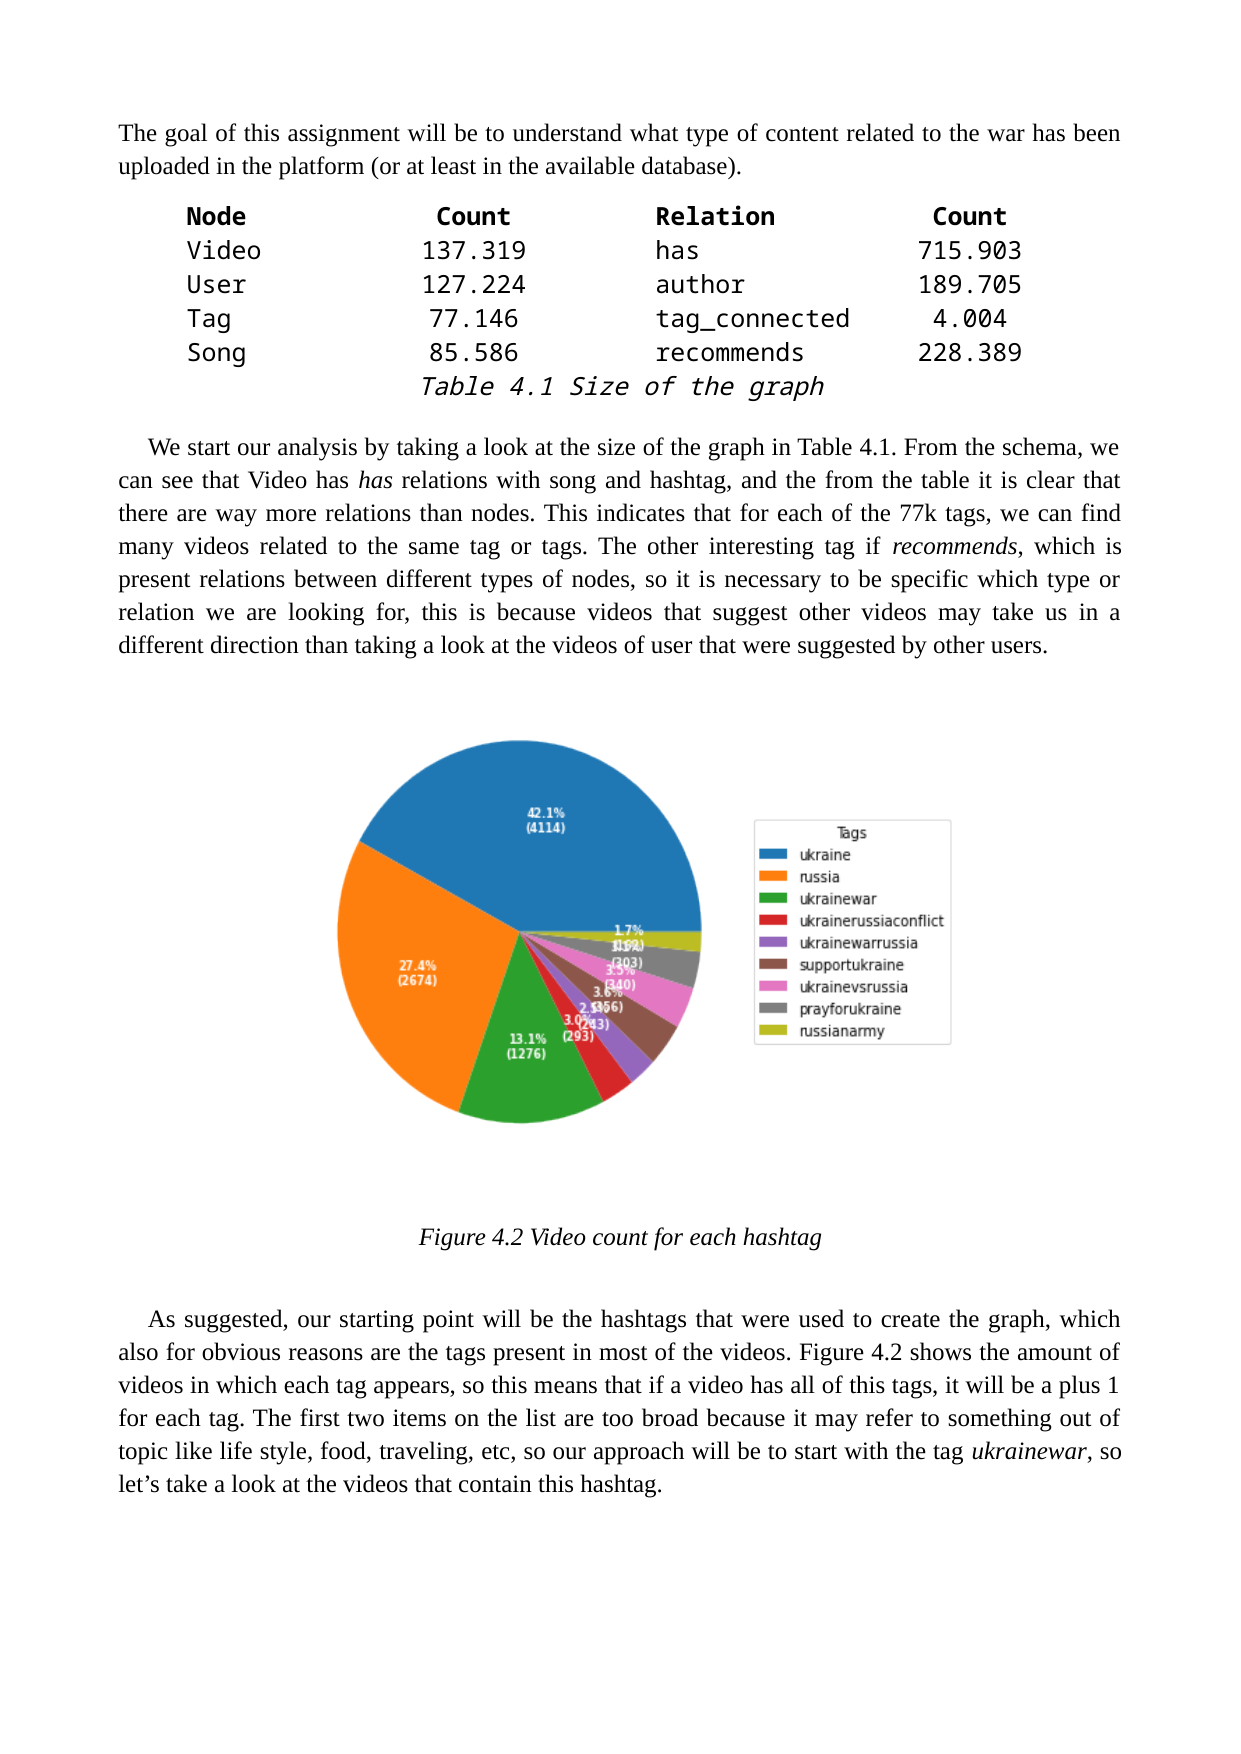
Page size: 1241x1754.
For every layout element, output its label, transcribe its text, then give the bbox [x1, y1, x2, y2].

table_cell [586, 267, 652, 301]
table_header Count [883, 199, 1057, 233]
table_header [118, 678, 1122, 1216]
table_cell 77.146 [361, 301, 586, 335]
table_header Node [183, 199, 361, 233]
table_cell author [652, 267, 883, 301]
table_cell [586, 233, 652, 267]
table_cell 85.586 [361, 335, 586, 369]
table_cell Tag [183, 301, 361, 335]
table_cell recommends [652, 335, 883, 369]
table_cell User [183, 267, 361, 301]
picture [282, 683, 959, 1182]
table_cell Table 4.1 Size of the graph [183, 369, 1057, 403]
table_cell 137.319 [361, 233, 586, 267]
table_cell has [652, 233, 883, 267]
table_header [586, 199, 652, 233]
table_header Relation [652, 199, 883, 233]
table_cell 189.705 [883, 267, 1057, 301]
table_cell tag_connected [652, 301, 883, 335]
table_header Count [361, 199, 586, 233]
table_cell [586, 301, 652, 335]
text The goal of this assignment will be to understand what type of content related to the war has been uploaded in the platform (or at least in the available database). [118, 118, 1122, 180]
table_cell Video [183, 233, 361, 267]
table_cell Song [183, 335, 361, 369]
table_cell 127.224 [361, 267, 586, 301]
table_cell Figure 4.2 Video count for each hashtag [118, 1216, 1122, 1256]
table_cell 715.903 [883, 233, 1057, 267]
text We start our analysis by taking a look at the size of the graph in Table 4.1. From the schema, we can see that Video has has relations with song and hashtag, and the from the table it is clear that there are way more relations than nodes. This indicates that for each of the 77k tags, we can find many videos related to the same tag or tags. The other interesting tag if recommends, which is present relations between different types of nodes, so it is necessary to be specific which type or relation we are looking for, this is because videos that suggest other videos may take us in a different direction than taking a look at the videos of user that were suggested by other users. [118, 432, 1122, 659]
text As suggested, our starting point will be the hashtags that were used to create the graph, which also for obvious reasons are the tags present in most of the videos. Figure 4.2 shows the amount of videos in which each tag appears, so this means that if a video has all of this tags, it will be a plus 1 for each tag. The first two items on the list are too broad because it may refer to something out of topic like life style, food, traveling, etc, so our approach will be to start with the tag ukrainewar, so let’s take a look at the videos that contain this hashtag. [118, 1304, 1122, 1497]
table_cell 228.389 [883, 335, 1057, 369]
table_cell [586, 335, 652, 369]
table_cell 4.004 [883, 301, 1057, 335]
